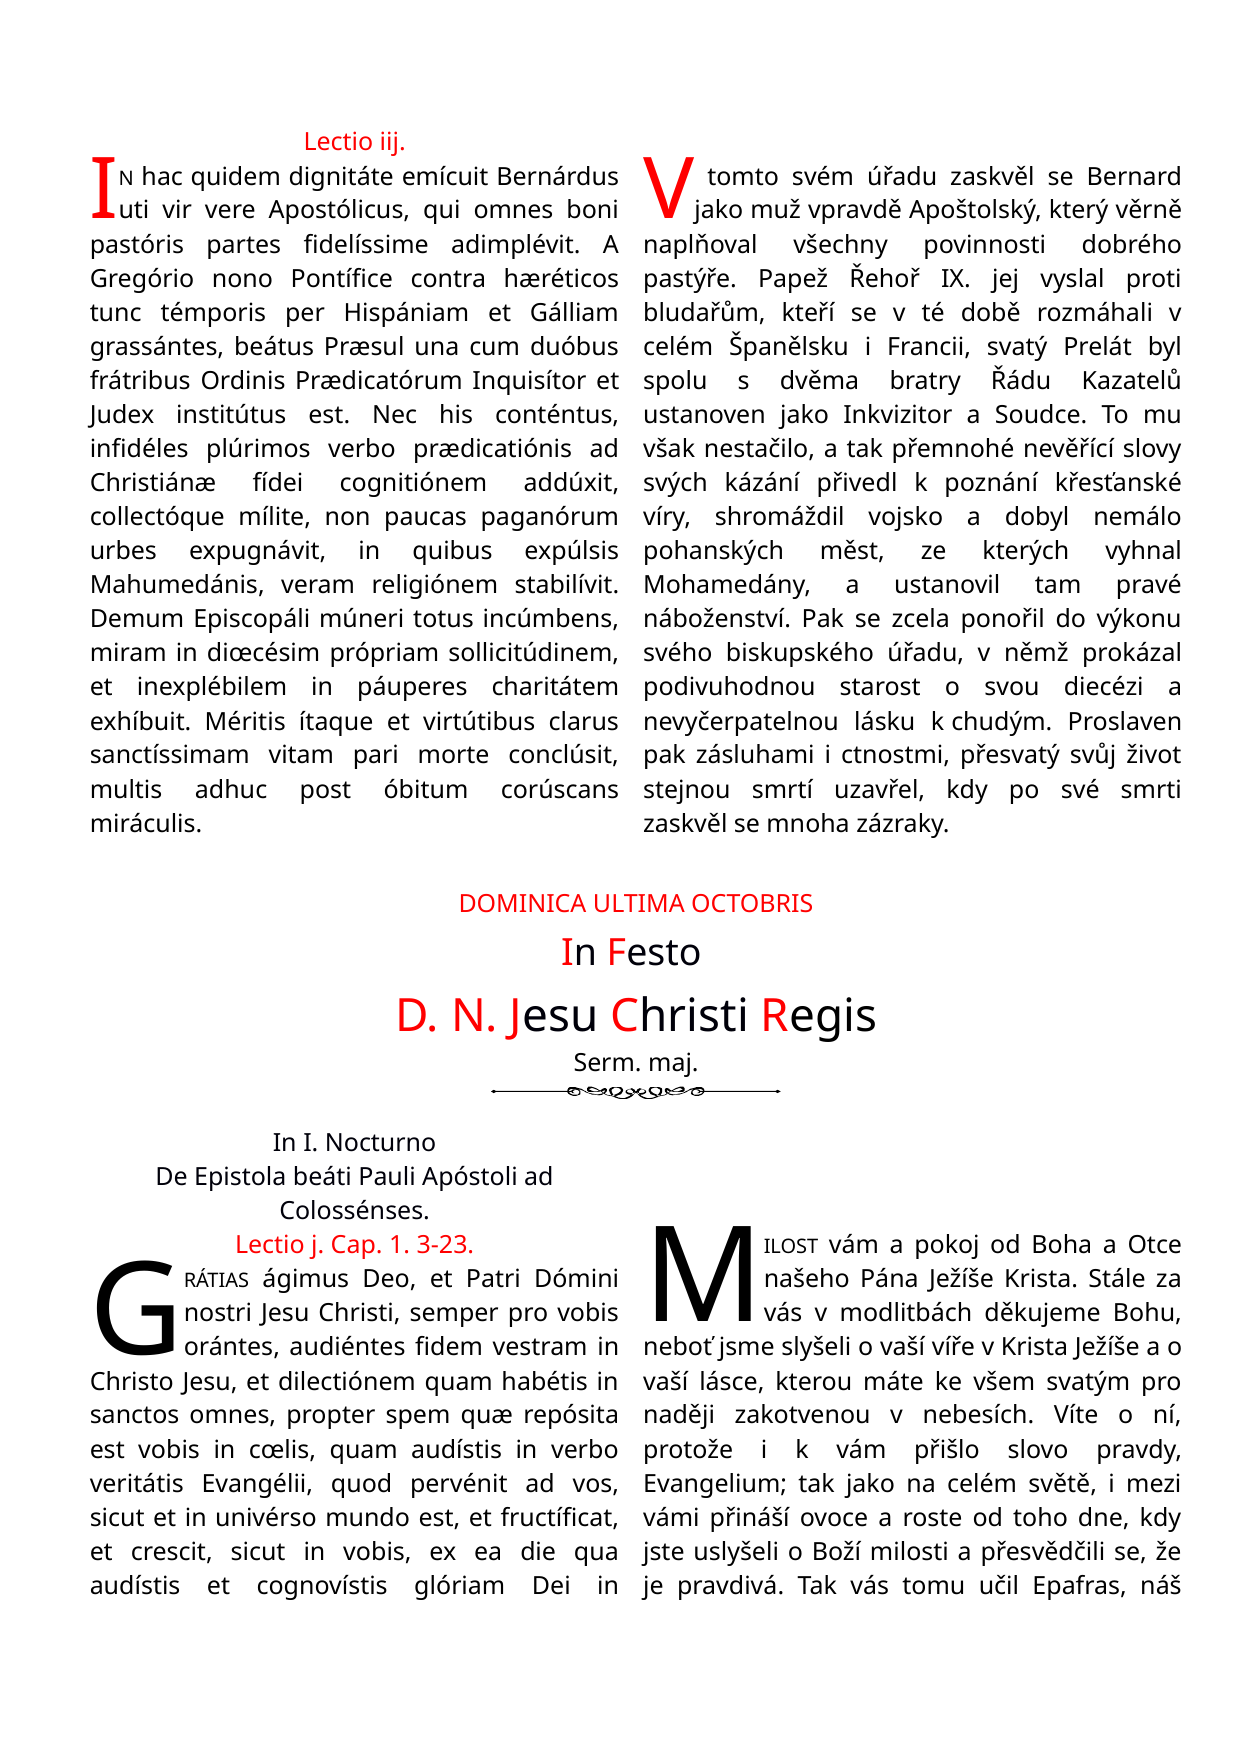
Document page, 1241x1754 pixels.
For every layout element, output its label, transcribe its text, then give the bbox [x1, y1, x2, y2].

table_cell In I. Nocturno De Epistola beáti Pauli Apóstoli ad Colossénses. Lectio j. Cap. 1. 3-23. Grátias ágimus Deo, et Patri Dómini nostri Jesu Christi, semper pro vobis orántes, audiéntes fidem vestram in Christo Jesu, et dilectiónem quam habétis in sanctos omnes, propter spem quæ repósita est vobis in cœlis, quam audístis in verbo veritátis Evangélii, quod pervénit ad vos, sicut et in univérso mundo est, et fructíficat, et crescit, sicut in vobis, ex ea die qua audístis et cognovístis glóriam Dei in veritáte, sicut didicístis ab Epáphra, caríssimo consérvo nostro, qui est fidélis pro vobis miníster Christi Jesu, qui étiam manifestávit nobis dilectiónem vestram in spíritu. [78, 1119, 631, 1607]
table_cell V tomto svém úřadu zaskvěl se Bernard jako muž vpravdě Apoštolský, který věrně naplňoval všechny povinnosti dobrého pastýře. Papež Řehoř IX. jej vyslal proti bludařům, kteří se v té době rozmáhali v celém Španělsku i Francii, svatý Prelát byl spolu s dvěma bratry Řádu Kazatelů ustanoven jako Inkvizitor a Soudce. To mu však nestačilo, a tak přemnohé nevěřící slovy svých kázání přivedl k poznání křesťanské víry, shromáždil vojsko a dobyl nemálo pohanských měst, ze kterých vyhnal Mohamedány, a ustanovil tam pravé náboženství. Pak se zcela ponořil do výkonu svého biskupského úřadu, v němž prokázal podivuhodnou starost o svou diecézi a nevyčerpatelnou lásku k chudým. Proslaven pak zásluhami i ctnostmi, přesvatý svůj život stejnou smrtí uzavřel, kdy po své smrti zaskvěl se mnoha zázraky. [631, 118, 1194, 879]
table_cell Milost vám a pokoj od Boha a Otce našeho Pána Ježíše Krista. Stále za vás v modlitbách děkujeme Bohu, neboť jsme slyšeli o vaší víře v Krista Ježíše a o vaší lásce, kterou máte ke všem svatým pro naději zakotvenou v nebesích. Víte o ní, protože i k vám přišlo slovo pravdy, Evangelium; tak jako na celém světě, i mezi vámi přináší ovoce a roste od toho dne, kdy jste uslyšeli o Boží milosti a přesvědčili se, že je pravdivá. Tak vás tomu učil Epafras, náš [631, 1119, 1194, 1607]
table_cell DOMINICA ULTIMA OCTOBRIS In Festo D. N. Jesu Christi Regis Serm. maj. [78, 879, 1194, 1119]
table_cell Lectio iij. In hac quidem dignitáte emícuit Bernárdus uti vir vere Apostólicus, qui omnes boni pastóris partes fidelíssime adimplévit. A Gregório nono Pontífice contra hæréticos tunc témporis per Hispániam et Gálliam grassántes, beátus Præsul una cum duóbus frátribus Ordinis Prædicatórum Inquisítor et Judex institútus est. Nec his conténtus, infidéles plúrimos verbo prædicatiónis ad Christiánæ fídei cognitiónem addúxit, collectóque mílite, non paucas paganórum urbes expugnávit, in quibus expúlsis Mahumedánis, veram religiónem stabilívit. Demum Episcopáli múneri totus incúmbens, miram in diœcésim própriam sollicitúdinem, et inexplébilem in páuperes charitátem exhíbuit. Méritis ítaque et virtútibus clarus sanctíssimam vitam pari morte conclúsit, multis adhuc post óbitum corúscans miráculis. [78, 118, 631, 879]
